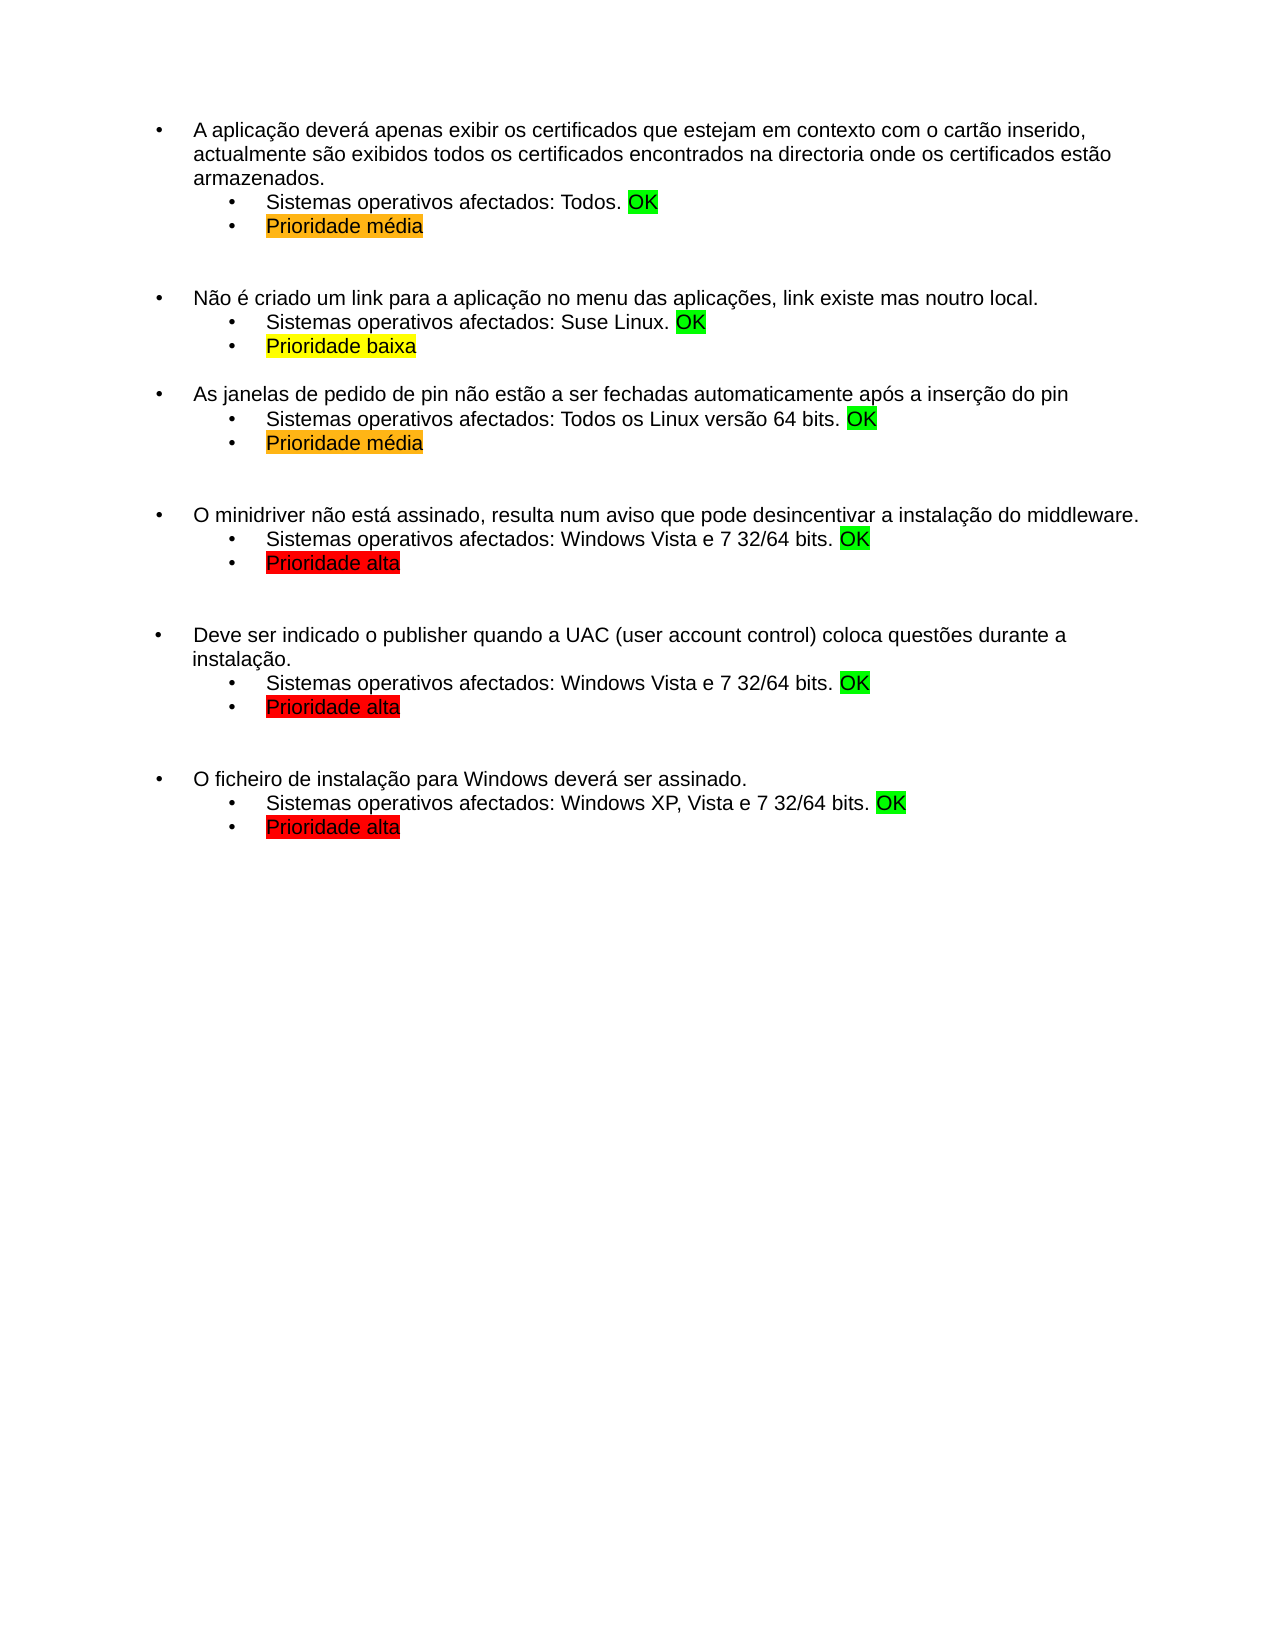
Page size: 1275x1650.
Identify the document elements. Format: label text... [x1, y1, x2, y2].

list Sistemas operativos afectados: Windows Vista e 7 32/64 bits. OK [228, 671, 1157, 694]
list Prioridade média [228, 214, 1157, 238]
list Não é criado um link para a aplicação no menu das aplicações, link existe mas noutro local. [156, 286, 1157, 310]
list O minidriver não está assinado, resulta num aviso que pode desincentivar a instalação do middleware. [156, 502, 1157, 526]
list Sistemas operativos afectados: Windows Vista e 7 32/64 bits. OK [228, 526, 1157, 551]
list O ficheiro de instalação para Windows deverá ser assinado. [156, 767, 1157, 791]
list Sistemas operativos afectados: Todos. OK [228, 190, 1157, 214]
list Prioridade baixa [228, 334, 1157, 358]
list Sistemas operativos afectados: Suse Linux. OK [228, 310, 1157, 334]
list Deve ser indicado o publisher quando a UAC (user account control) coloca questões durante a instalação. [154, 622, 1157, 671]
list A aplicação deverá apenas exibir os certificados que estejam em contexto com o cartão inserido, actualmente são exibidos todos os certificados encontrados na directoria onde os certificados estão armazenados. [156, 118, 1157, 190]
list Sistemas operativos afectados: Windows XP, Vista e 7 32/64 bits. OK [228, 791, 1157, 815]
list Sistemas operativos afectados: Todos os Linux versão 64 bits. OK [228, 406, 1157, 430]
list Prioridade alta [228, 815, 1157, 839]
list Prioridade média [228, 430, 1157, 454]
list Prioridade alta [228, 551, 1157, 574]
list As janelas de pedido de pin não estão a ser fechadas automaticamente após a inserção do pin [156, 382, 1157, 406]
list Prioridade alta [228, 694, 1157, 719]
